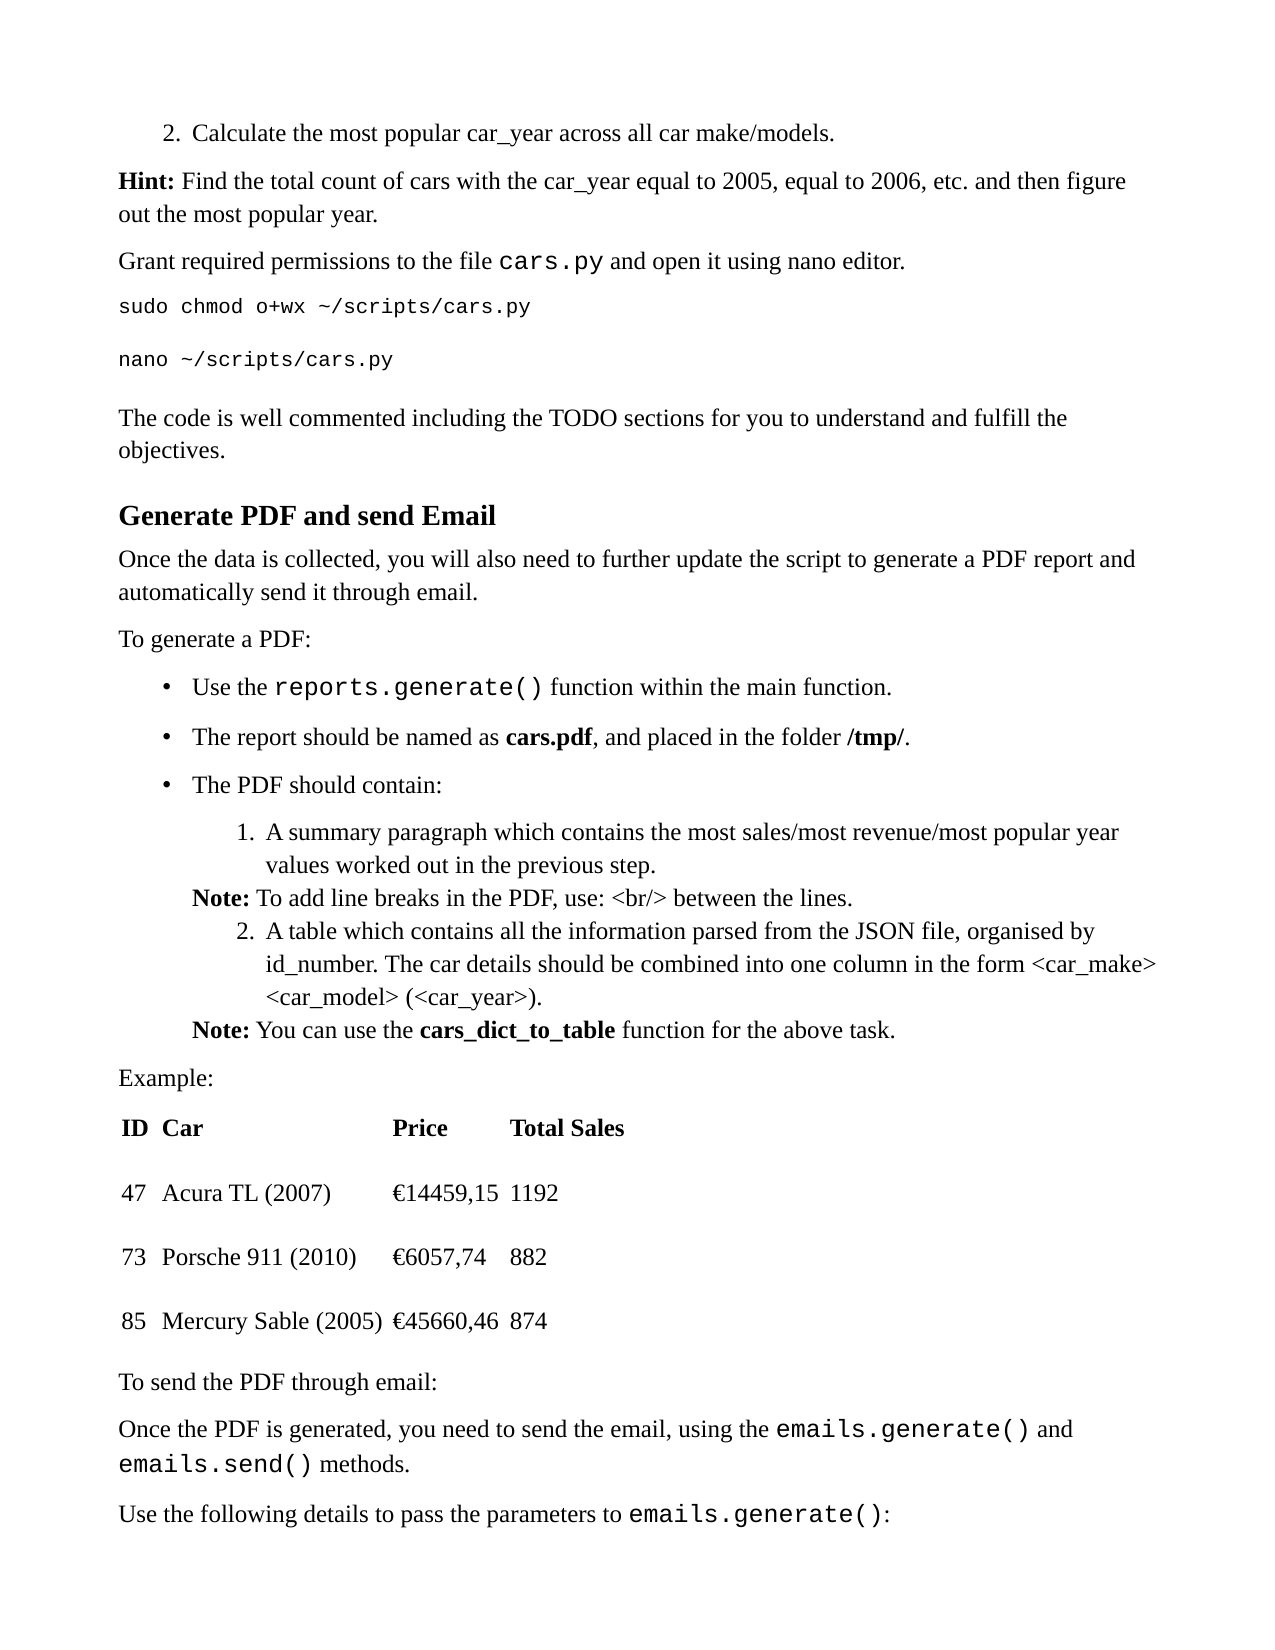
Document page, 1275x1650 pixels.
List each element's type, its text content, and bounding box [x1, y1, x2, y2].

table_cell €6057,74 [389, 1239, 507, 1303]
text Once the data is collected, you will also need to further update the script to generate a PDF report and automatically send it through email. [118, 544, 1157, 606]
list The report should be named as cars.pdf, and placed in the folder /tmp/. [162, 722, 1157, 751]
text Use the following details to pass the parameters to emails.generate(): [118, 1499, 1157, 1530]
text Example: [118, 1063, 1157, 1092]
table_cell Porsche 911 (2010) [159, 1239, 389, 1303]
text nano ~/scripts/cars.py [118, 349, 1157, 373]
table_cell 882 [507, 1239, 637, 1303]
table_cell 47 [118, 1175, 159, 1239]
table_header Total Sales [507, 1111, 637, 1175]
list Use the reports.generate() function within the main function. [162, 672, 1157, 703]
text The code is well commented including the TODO sections for you to understand and fulfill the objectives. [118, 403, 1157, 464]
text Hint: Find the total count of cars with the car_year equal to 2005, equal to 2006, etc. and then figure out the most popular year. [118, 166, 1157, 227]
table_cell Mercury Sable (2005) [159, 1303, 389, 1367]
table_cell 85 [118, 1303, 159, 1367]
table_cell Acura TL (2007) [159, 1175, 389, 1239]
table_cell €14459,15 [389, 1175, 507, 1239]
table_cell 874 [507, 1303, 637, 1367]
text To send the PDF through email: [118, 1367, 1157, 1396]
list A table which contains all the information parsed from the JSON file, organised by id_number. The car details should be combined into one column in the form <car_make> <car_model> (<car_year>). [236, 916, 1157, 1011]
list Note: You can use the cars_dict_to_table function for the above task. [162, 1015, 1157, 1044]
text To generate a PDF: [118, 624, 1157, 653]
table_cell 1192 [507, 1175, 637, 1239]
table_cell 73 [118, 1239, 159, 1303]
list Calculate the most popular car_year across all car make/models. [162, 118, 1157, 147]
list The PDF should contain: [162, 770, 1157, 798]
table_header Car [159, 1111, 389, 1175]
table_header Price [389, 1111, 507, 1175]
table_cell €45660,46 [389, 1303, 507, 1367]
subtitle Generate PDF and send Email [118, 498, 1157, 531]
table_header ID [118, 1111, 159, 1175]
text Grant required permissions to the file cars.py and open it using nano editor. [118, 246, 1157, 277]
text sudo chmod o+wx ~/scripts/cars.py [118, 296, 1157, 320]
text Once the PDF is generated, you need to send the email, using the emails.generate() and emails.send() methods. [118, 1414, 1157, 1480]
list A summary paragraph which contains the most sales/most revenue/most popular year values worked out in the previous step. [236, 817, 1157, 879]
list Note: To add line breaks in the PDF, use: <br/> between the lines. [162, 883, 1157, 912]
